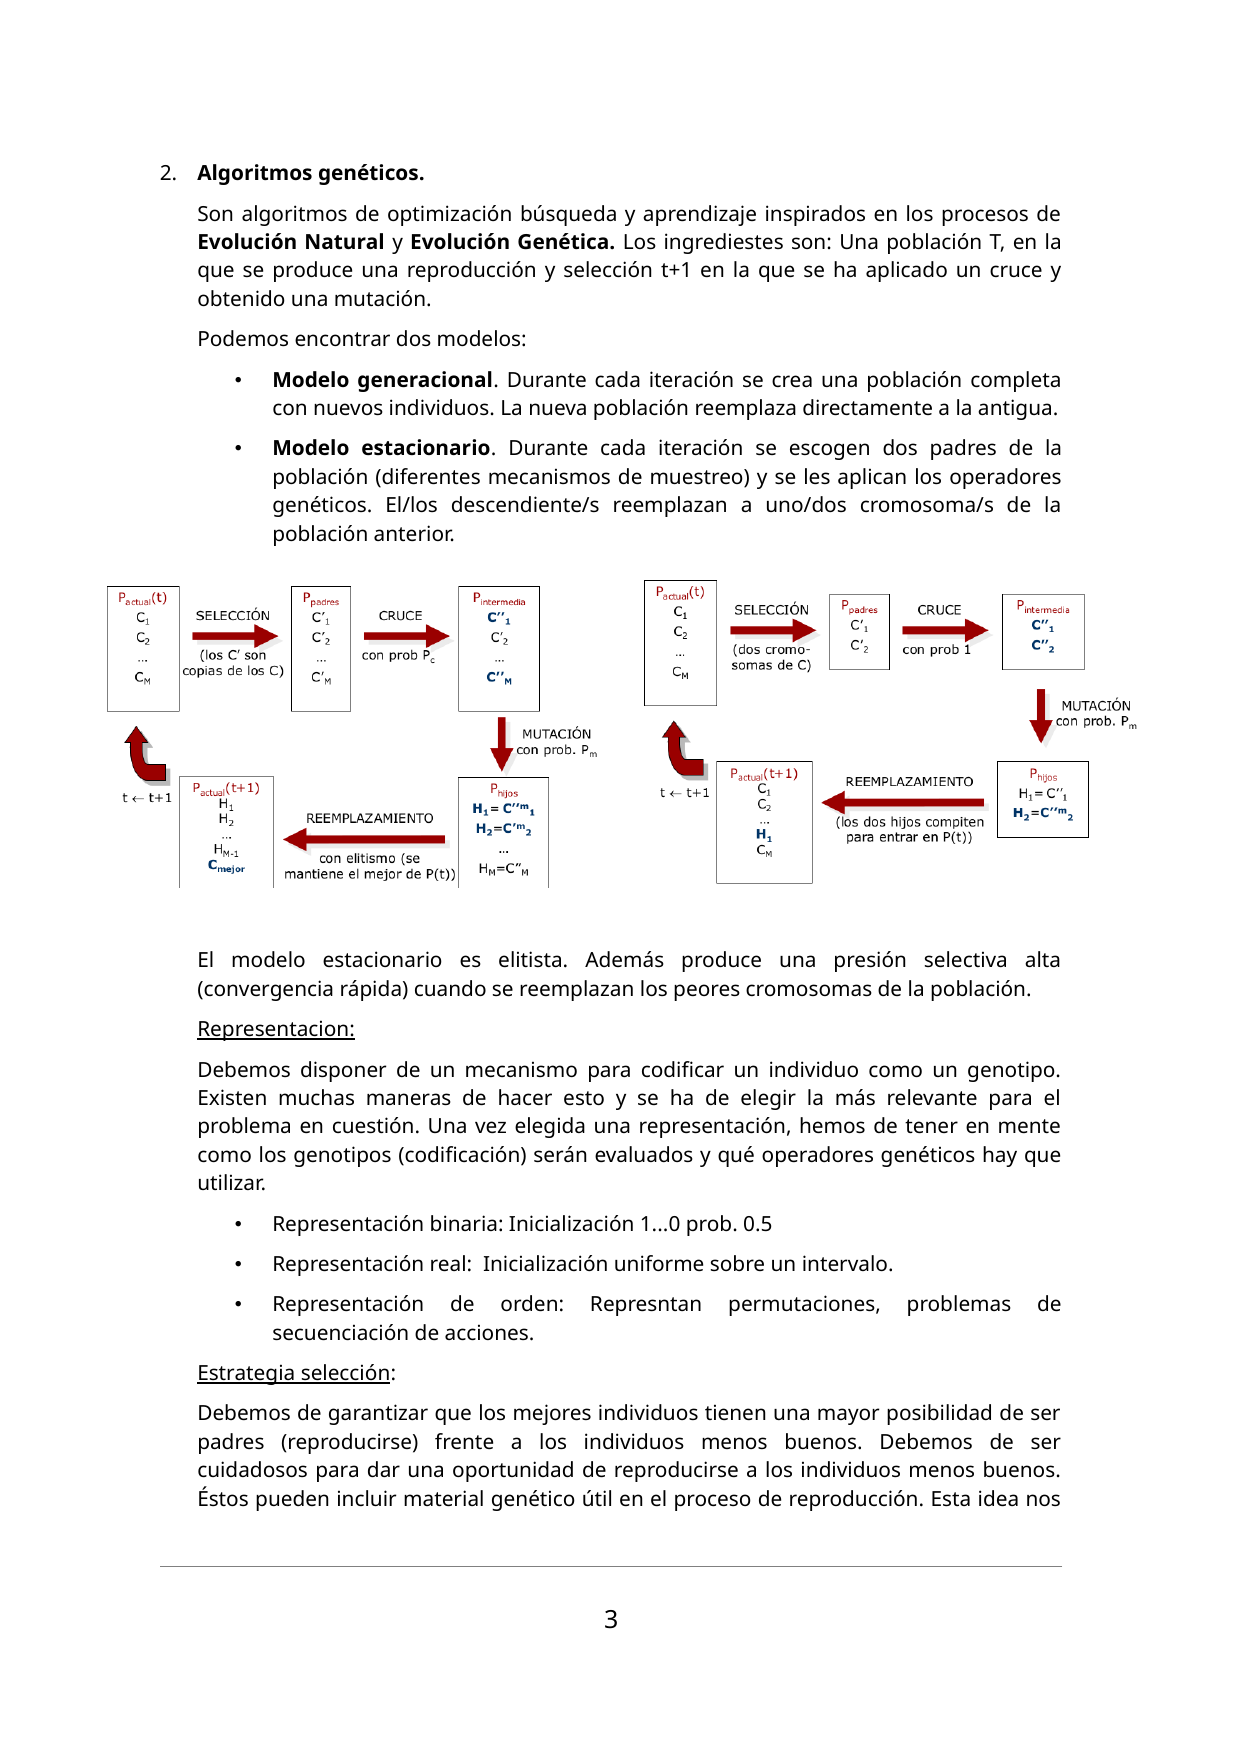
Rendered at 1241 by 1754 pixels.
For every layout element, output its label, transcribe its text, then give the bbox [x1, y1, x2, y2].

list Son algoritmos de optimización búsqueda y aprendizaje inspirados en los procesos de Evolución Natural y Evolución Genética. Los ingrediestes son: Una población T, en la que se produce una reproducción y selección t+1 en la que se ha aplicado un cruce y obtenido una mutación. [159, 199, 1062, 312]
list Representación real: Inicialización uniforme sobre un intervalo. [234, 1249, 1062, 1277]
picture [641, 579, 1147, 884]
list Representación de orden: Represntan permutaciones, problemas de secuenciación de acciones. [234, 1289, 1062, 1346]
list Modelo estacionario. Durante cada iteración se escogen dos padres de la población (diferentes mecanismos de muestreo) y se les aplican los operadores genéticos. El/los descendiente/s reemplazan a uno/dos cromosoma/s de la población anterior. [234, 433, 1062, 547]
list Representacion: [159, 1014, 1062, 1043]
picture [105, 585, 605, 888]
list Debemos disponer de un mecanismo para codificar un individuo como un genotipo. Existen muchas maneras de hacer esto y se ha de elegir la más relevante para el problema en cuestión. Una vez elegida una representación, hemos de tener en mente como los genotipos (codificación) serán evaluados y qué operadores genéticos hay que utilizar. [159, 1055, 1062, 1197]
list Debemos de garantizar que los mejores individuos tienen una mayor posibilidad de ser padres (reproducirse) frente a los individuos menos buenos. Debemos de ser cuidadosos para dar una oportunidad de reproducirse a los individuos menos buenos. Éstos pueden incluir material genético útil en el proceso de reproducción. Esta idea nos [159, 1398, 1062, 1512]
list Podemos encontrar dos modelos: [159, 324, 1062, 353]
list El modelo estacionario es elitista. Además produce una presión selectiva alta (convergencia rápida) cuando se reemplazan los peores cromosomas de la población. [159, 946, 1062, 1002]
list Algoritmos genéticos. [159, 158, 1062, 187]
list Modelo generacional. Durante cada iteración se crea una población completa con nuevos individuos. La nueva población reemplaza directamente a la antigua. [234, 365, 1062, 422]
list Estrategia selección: [159, 1358, 1062, 1387]
list Representación binaria: Inicialización 1...0 prob. 0.5 [234, 1209, 1062, 1237]
